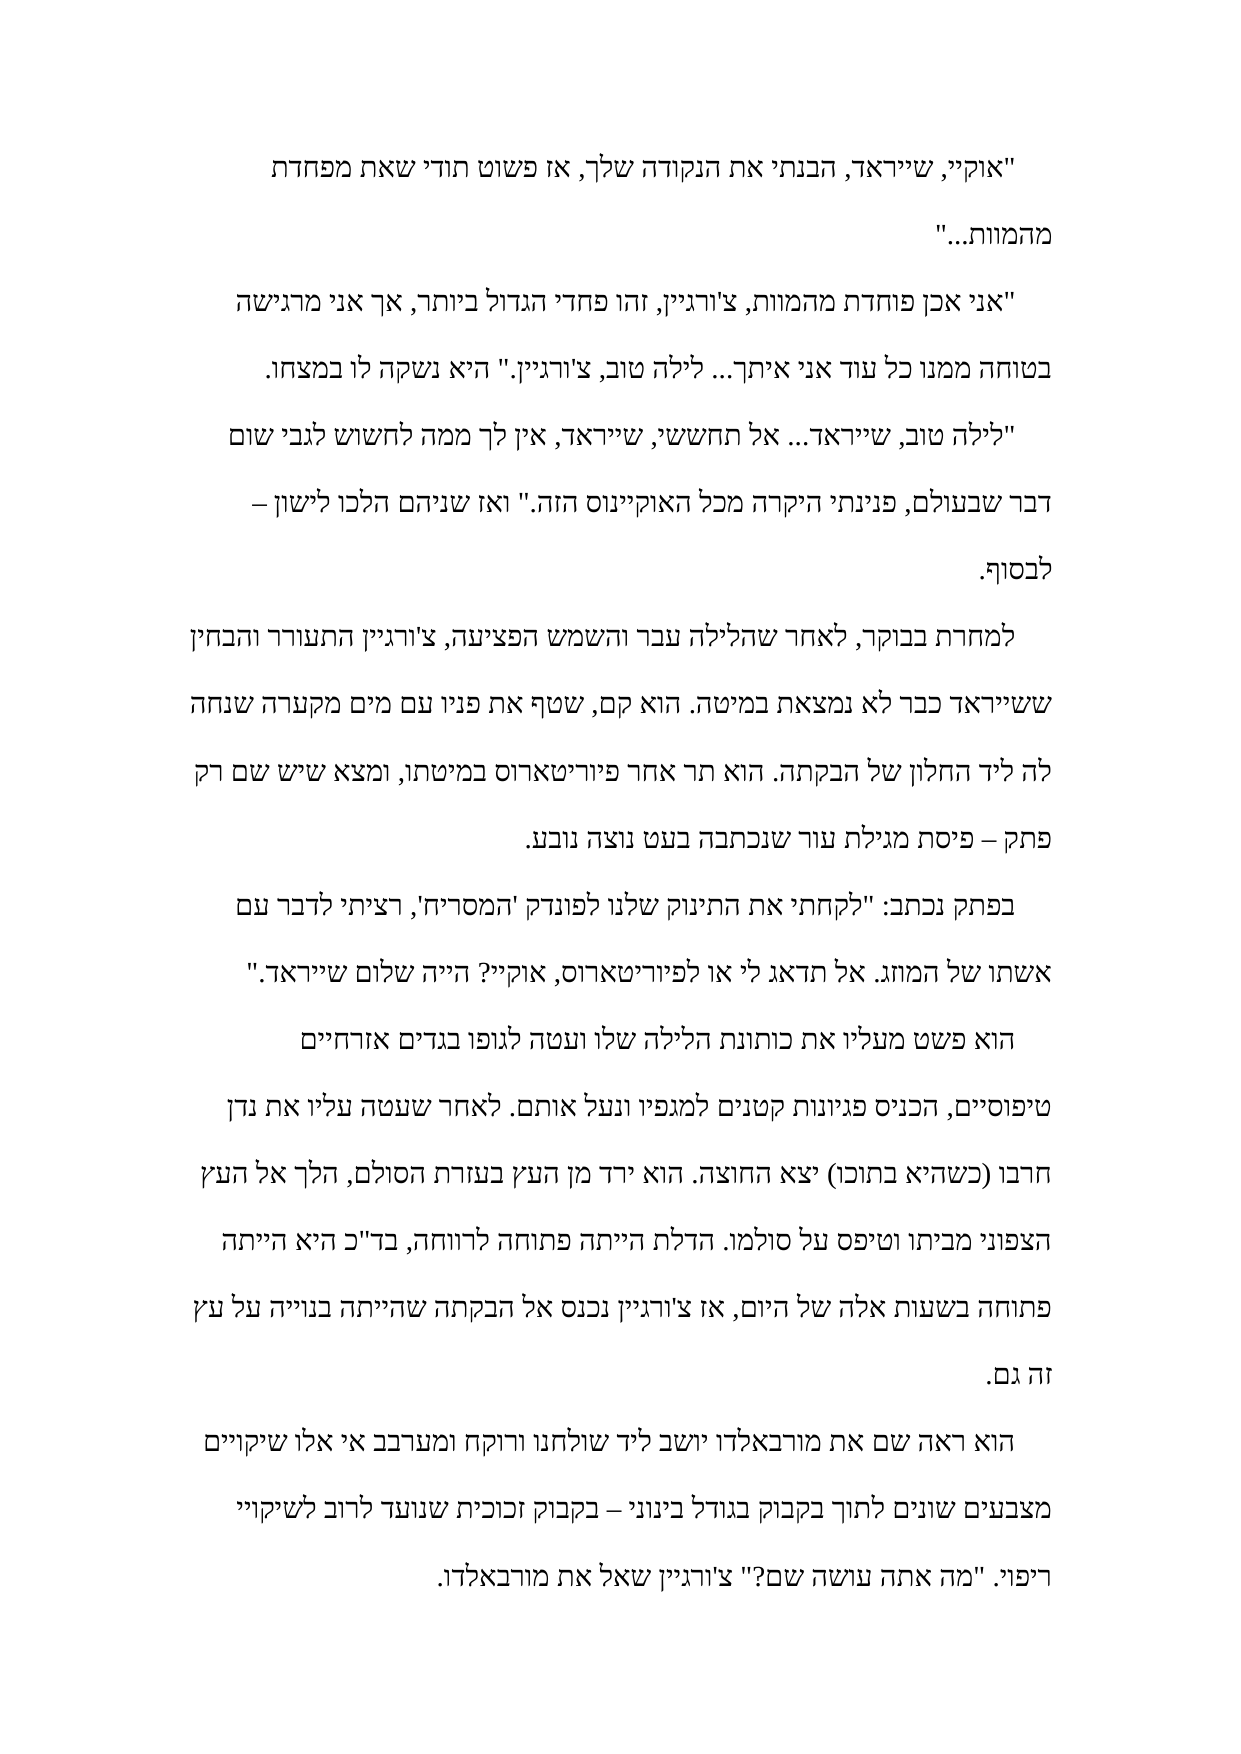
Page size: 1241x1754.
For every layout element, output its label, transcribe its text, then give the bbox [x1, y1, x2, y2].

text בפתק נכתב: "לקחתי את התינוק שלנו לפונדק 'המסריח', רציתי לדבר עם אשתו של המוזג. אל תדאג לי או לפיוריטארוס, אוקיי? הייה שלום שייראד." [187, 888, 1053, 988]
text למחרת בבוקר, לאחר שהלילה עבר והשמש הפציעה, צ'ורגיין התעורר והבחין ששייראד כבר לא נמצאת במיטה. הוא קם, שטף את פניו עם מים מקערה שנחה לה ליד החלון של הבקתה. הוא תר אחר פיוריטארוס במיטתו, ומצא שיש שם רק פתק – פיסת מגילת עור שנכתבה בעט נוצה נובע. [187, 619, 1053, 854]
text הוא פשט מעליו את כותונת הלילה שלו ועטה לגופו בגדים אזרחיים טיפוסיים, הכניס פגיונות קטנים למגפיו ונעל אותם. לאחר שעטה עליו את נדן חרבו (כשהיא בתוכו) יצא החוצה. הוא ירד מן העץ בעזרת הסולם, הלך אל העץ הצפוני מביתו וטיפס על סולמו. הדלת הייתה פתוחה לרווחה, בד"כ היא הייתה פתוחה בשעות אלה של היום, אז צ'ורגיין נכנס אל הבקתה שהייתה בנוייה על עץ זה גם. [187, 1022, 1053, 1391]
text "אני אכן פוחדת מהמוות, צ'ורגיין, זהו פחדי הגדול ביותר, אך אני מרגישה בטוחה ממנו כל עוד אני איתך... לילה טוב, צ'ורגיין." היא נשקה לו במצחו. [187, 284, 1053, 385]
text "אוקיי, שייראד, הבנתי את הנקודה שלך, אז פשוט תודי שאת מפחדת מהמוות..." [187, 150, 1053, 251]
text הוא ראה שם את מורבאלדו יושב ליד שולחנו ורוקח ומערבב אי אלו שיקויים מצבעים שונים לתוך בקבוק בגודל בינוני – בקבוק זכוכית שנועד לרוב לשיקויי ריפוי. "מה אתה עושה שם?" צ'ורגיין שאל את מורבאלדו. [187, 1424, 1053, 1592]
text "לילה טוב, שייראד... אל תחששי, שייראד, אין לך ממה לחשוש לגבי שום דבר שבעולם, פנינתי היקרה מכל האוקיינוס הזה." ואז שניהם הלכו לישון – לבסוף. [187, 418, 1053, 586]
